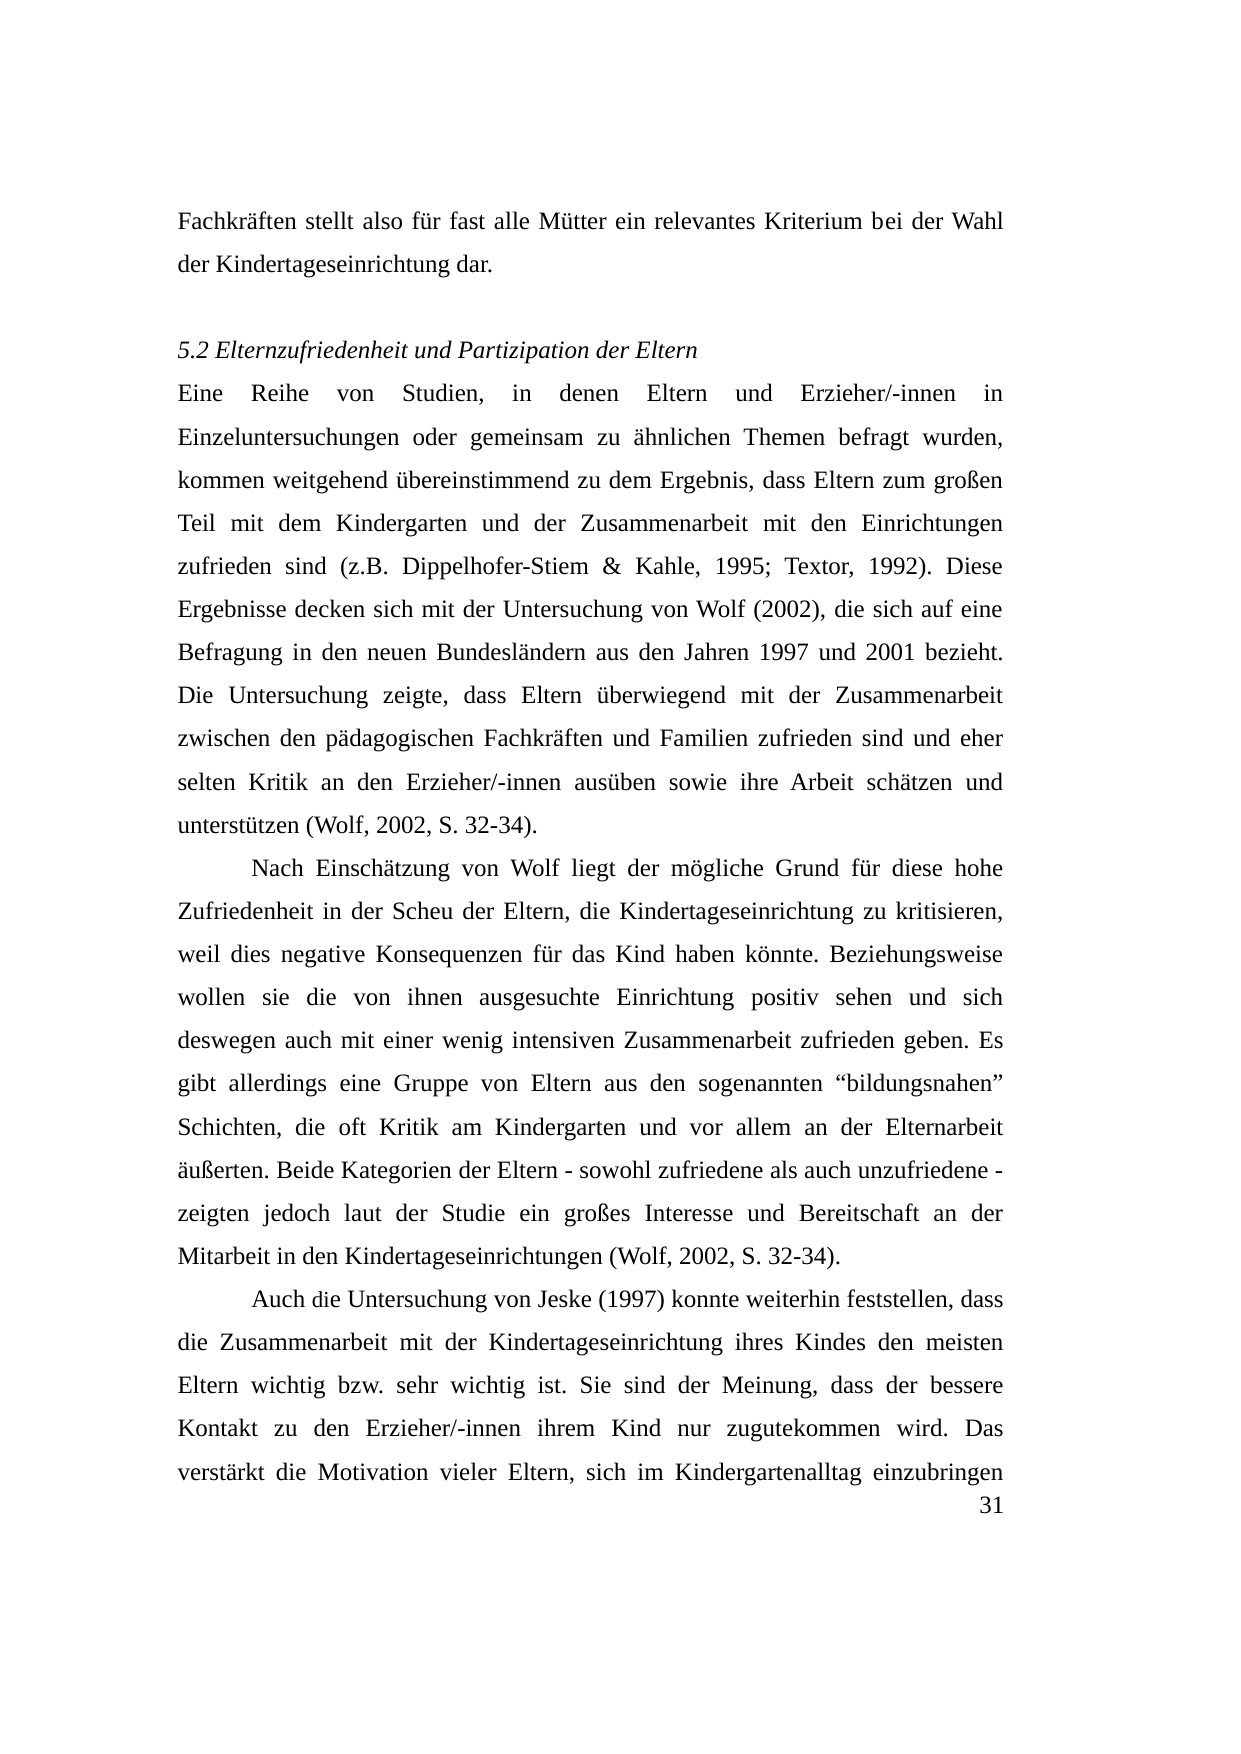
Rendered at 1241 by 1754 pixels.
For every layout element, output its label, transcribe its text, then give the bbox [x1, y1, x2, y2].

text Auch die Untersuchung von Jeske (1997) konnte weiterhin feststellen, dass die Zusammenarbeit mit der Kindertageseinrichtung ihres Kindes den meisten Eltern wichtig bzw. sehr wichtig ist. Sie sind der Meinung, dass der bessere Kontakt zu den Erzieher/-innen ihrem Kind nur zugutekommen wird. Das verstärkt die Motivation vieler Eltern, sich im Kindergartenalltag einzubringen [177, 1284, 1004, 1485]
text 5.2 Elternzufriedenheit und Partizipation der Eltern [177, 335, 1004, 364]
text Nach Einschätzung von Wolf liegt der mögliche Grund für diese hohe Zufriedenheit in der Scheu der Eltern, die Kindertageseinrichtung zu kritisieren, weil dies negative Konsequenzen für das Kind haben könnte. Beziehungsweise wollen sie die von ihnen ausgesuchte Einrichtung positiv sehen und sich deswegen auch mit einer wenig intensiven Zusammenarbeit zufrieden geben. Es gibt allerdings eine Gruppe von Eltern aus den sogenannten “bildungsnahen” Schichten, die oft Kritik am Kindergarten und vor allem an der Elternarbeit äußerten. Beide Kategorien der Eltern - sowohl zufriedene als auch unzufriedene - zeigten jedoch laut der Studie ein großes Interesse und Bereitschaft an der Mitarbeit in den Kindertageseinrichtungen (Wolf, 2002, S. 32-34). [177, 853, 1004, 1270]
text Fachkräften stellt also für fast alle Mütter ein relevantes Kriterium bei der Wahl der Kindertageseinrichtung dar. [177, 206, 1004, 278]
text Eine Reihe von Studien, in denen Eltern und Erzieher/-innen in Einzeluntersuchungen oder gemeinsam zu ähnlichen Themen befragt wurden, kommen weitgehend übereinstimmend zu dem Ergebnis, dass Eltern zum großen Teil mit dem Kindergarten und der Zusammenarbeit mit den Einrichtungen zufrieden sind (z.B. Dippelhofer-Stiem & Kahle, 1995; Textor, 1992). Diese Ergebnisse decken sich mit der Untersuchung von Wolf (2002), die sich auf eine Befragung in den neuen Bundesländern aus den Jahren 1997 und 2001 bezieht. Die Untersuchung zeigte, dass Eltern überwiegend mit der Zusammenarbeit zwischen den pädagogischen Fachkräften und Familien zufrieden sind und eher selten Kritik an den Erzieher/-innen ausüben sowie ihre Arbeit schätzen und unterstützen (Wolf, 2002, S. 32-34). [177, 378, 1004, 838]
